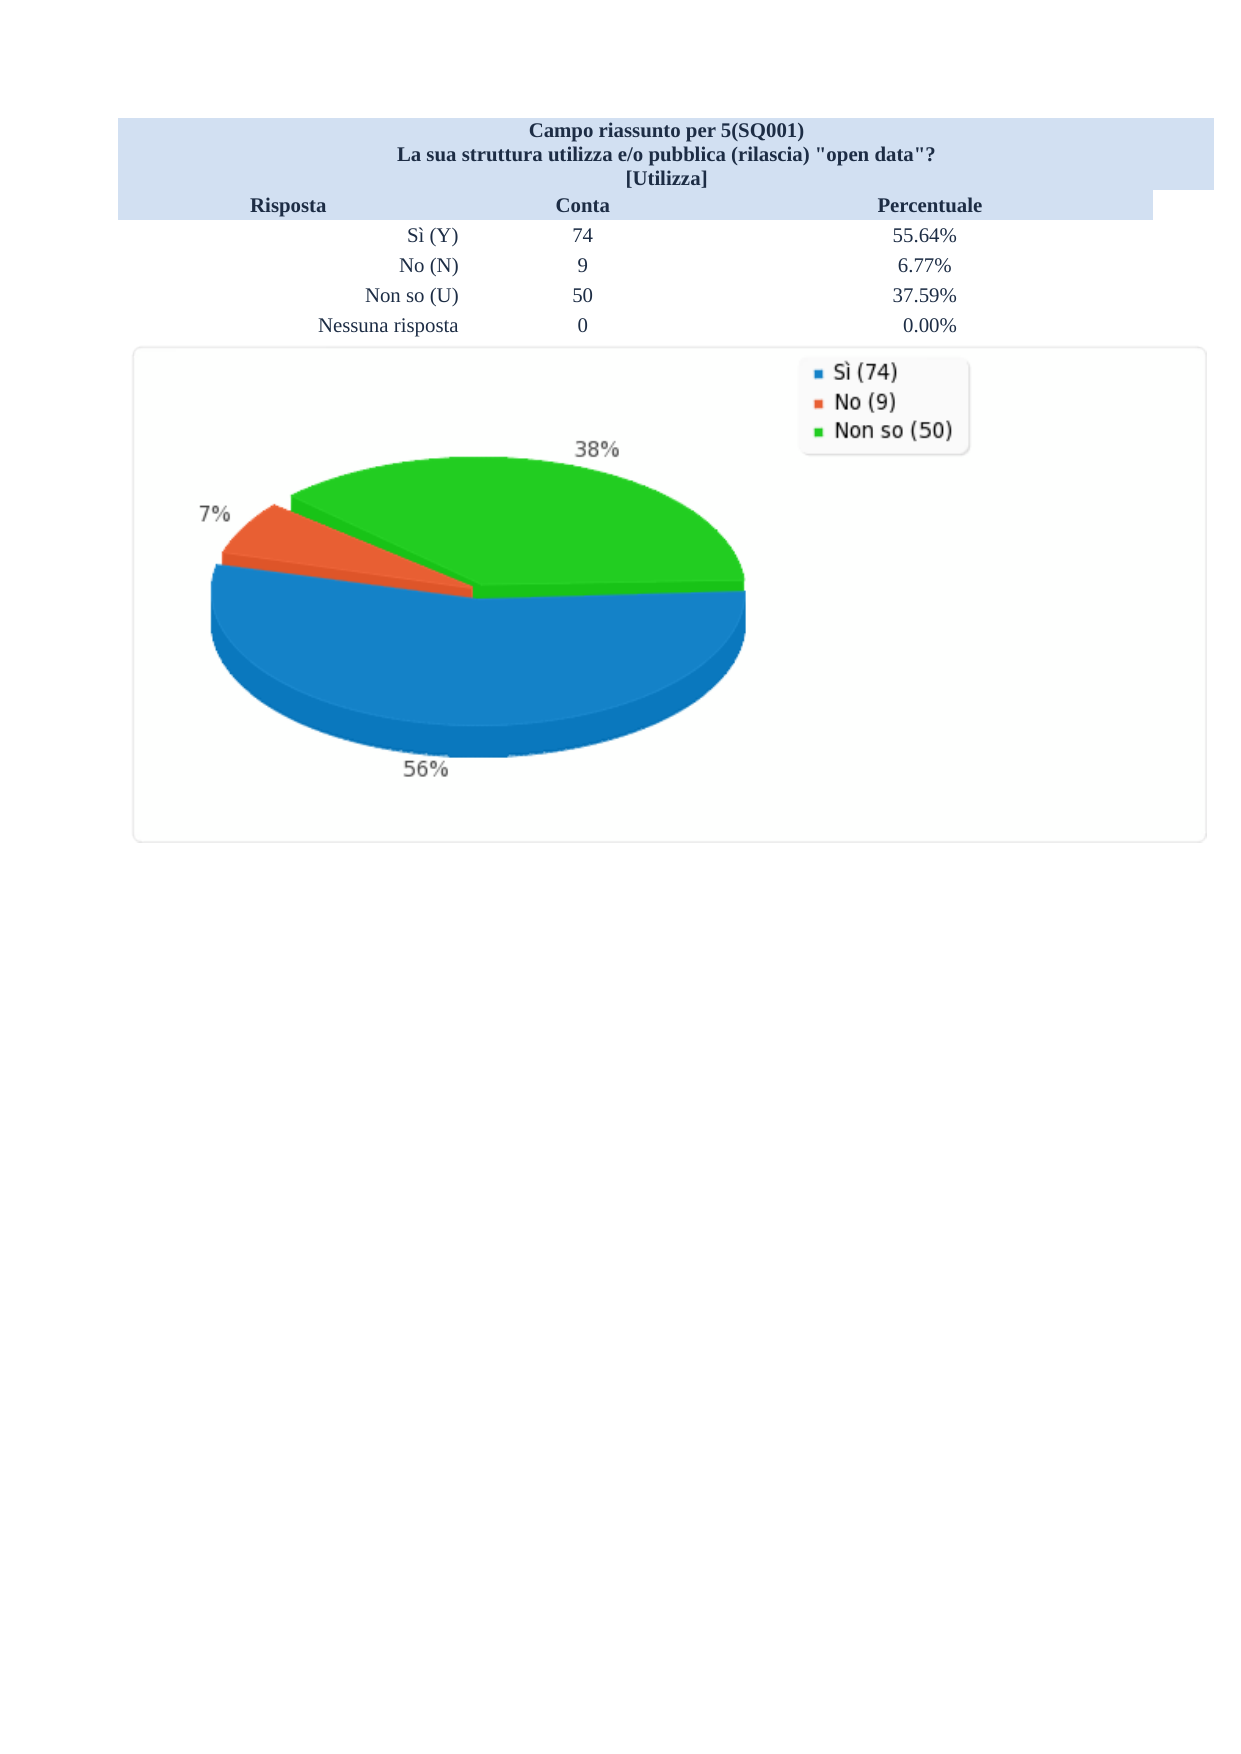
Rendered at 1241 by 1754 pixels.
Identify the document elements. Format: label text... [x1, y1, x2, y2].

picture [125, 339, 1207, 843]
table_cell Non so (U) [118, 280, 458, 310]
table_cell 37.59% [707, 280, 1153, 310]
table_cell 74 [458, 220, 707, 250]
table_cell [1153, 220, 1214, 250]
table_cell Percentuale [707, 190, 1153, 220]
table_cell Nessuna risposta [118, 310, 458, 340]
table_cell [1153, 250, 1214, 280]
table_cell [118, 340, 125, 843]
table_cell 55.64% [707, 220, 1153, 250]
table_cell 50 [458, 280, 707, 310]
table_cell [1207, 340, 1214, 843]
table_cell [1153, 190, 1214, 220]
table_cell Sì (Y) [118, 220, 458, 250]
table_cell 6.77% [707, 250, 1153, 280]
table_cell La sua struttura utilizza e/o pubblica (rilascia) "open data"? [Utilizza] [118, 142, 1214, 190]
table_cell Risposta [118, 190, 458, 220]
table_cell No (N) [118, 250, 458, 280]
table_cell 0 [458, 310, 707, 339]
table_cell [1153, 280, 1214, 310]
table_cell 9 [458, 250, 707, 280]
table_cell 0.00% [707, 310, 1153, 339]
table_cell Conta [458, 190, 707, 220]
table_cell [1153, 310, 1214, 340]
table_header Campo riassunto per 5(SQ001) [118, 118, 1214, 142]
